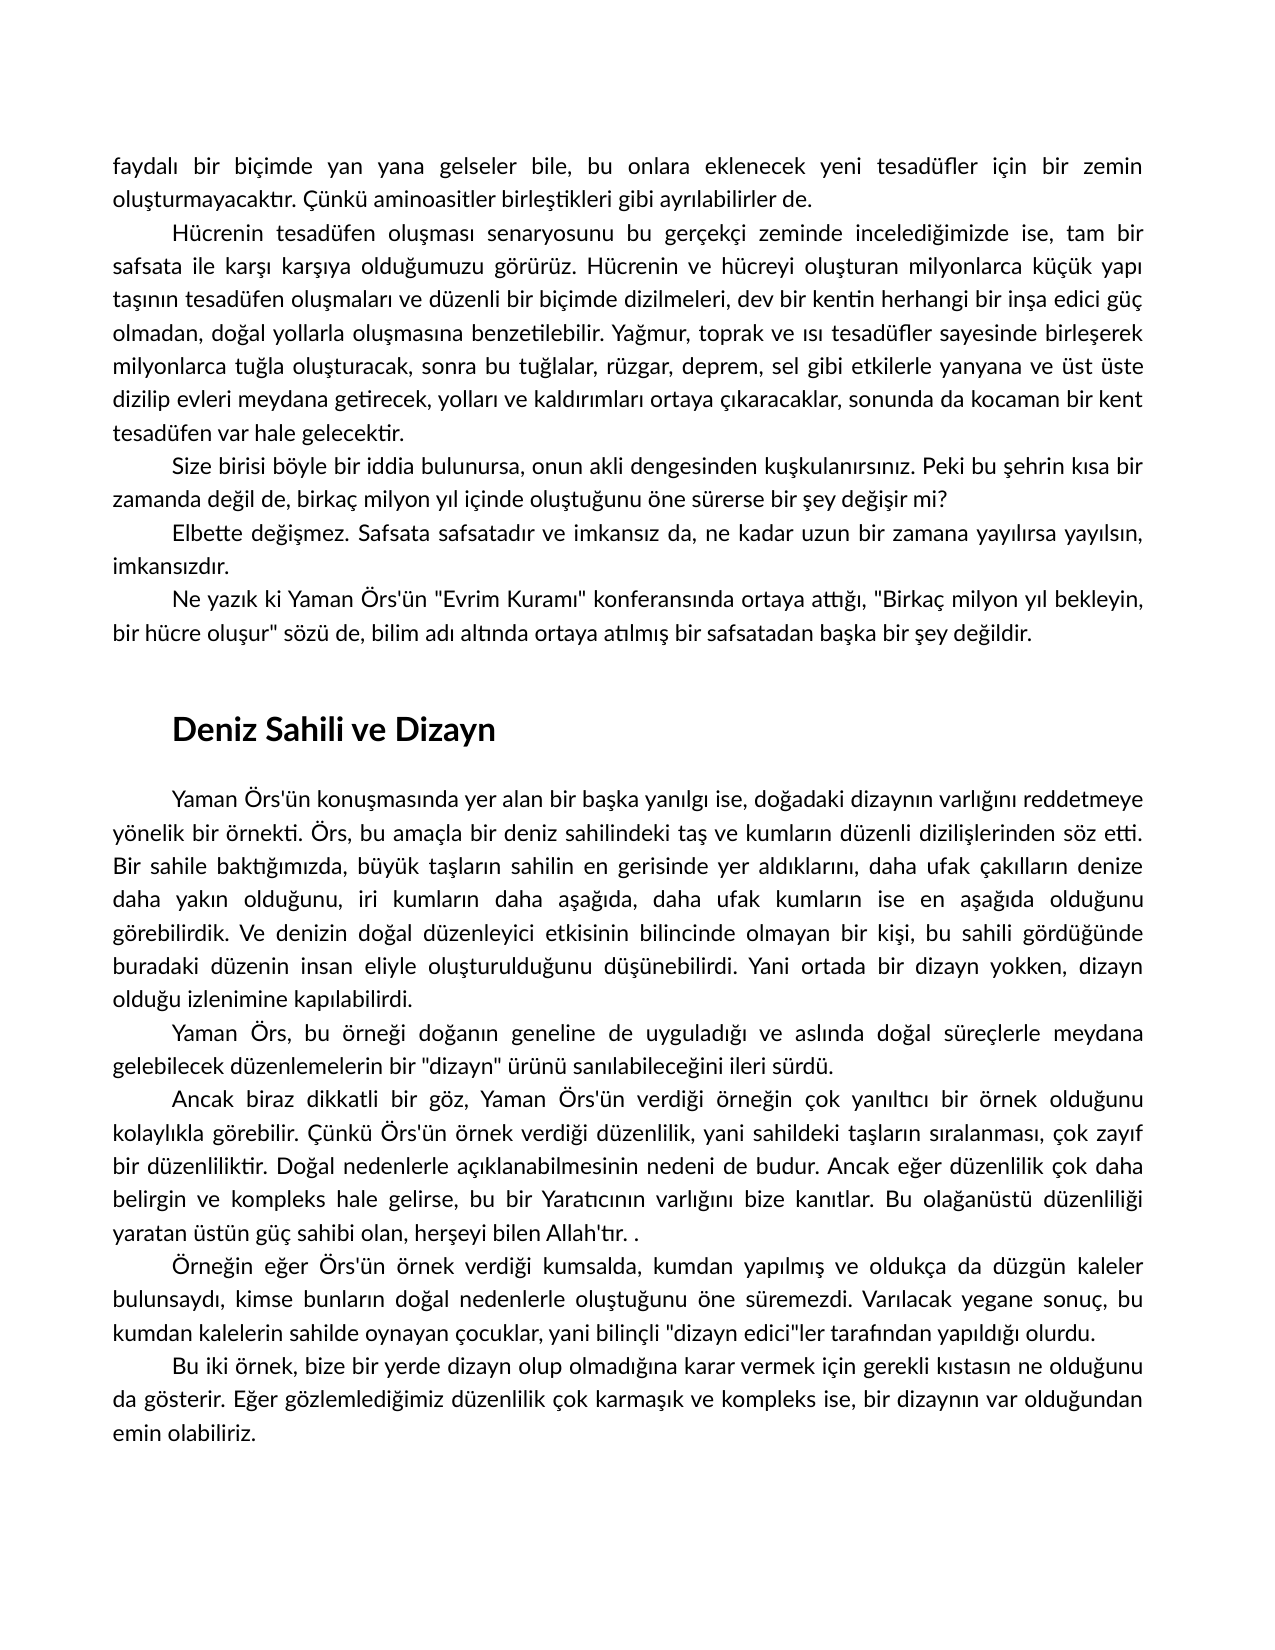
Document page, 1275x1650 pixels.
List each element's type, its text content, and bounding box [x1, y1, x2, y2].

text Size birisi böyle bir iddia bulunursa, onun akli dengesinden kuşkulanırsınız. Peki bu şehrin kısa bir zamanda değil de, birkaç milyon yıl içinde oluştuğunu öne sürerse bir şey değişir mi? [112, 448, 1145, 514]
text Bu iki örnek, bize bir yerde dizayn olup olmadığına karar vermek için gerekli kıstasın ne olduğunu da gösterir. Eğer gözlemlediğimiz düzenlilik çok karmaşık ve kompleks ise, bir dizaynın var olduğundan emin olabiliriz. [112, 1348, 1145, 1448]
text Ne yazık ki Yaman Örs'ün "Evrim Kuramı" konferansında ortaya attığı, "Birkaç milyon yıl bekleyin, bir hücre oluşur" sözü de, bilim adı altında ortaya atılmış bir safsatadan başka bir şey değildir. [112, 581, 1145, 648]
text Örneğin eğer Örs'ün örnek verdiği kumsalda, kumdan yapılmış ve oldukça da düzgün kaleler bulunsaydı, kimse bunların doğal nedenlerle oluştuğunu öne süremezdi. Varılacak yegane sonuç, bu kumdan kalelerin sahilde oynayan çocuklar, yani bilinçli "dizayn edici"ler tarafından yapıldığı olurdu. [112, 1248, 1145, 1348]
text Deniz Sahili ve Dizayn [112, 714, 1145, 748]
text Ancak biraz dikkatli bir göz, Yaman Örs'ün verdiği örneğin çok yanıltıcı bir örnek olduğunu kolaylıkla görebilir. Çünkü Örs'ün örnek verdiği düzenlilik, yani sahildeki taşların sıralanması, çok zayıf bir düzenliliktir. Doğal nedenlerle açıklanabilmesinin nedeni de budur. Ancak eğer düzenlilik çok daha belirgin ve kompleks hale gelirse, bu bir Yaratıcının varlığını bize kanıtlar. Bu olağanüstü düzenliliği yaratan üstün güç sahibi olan, herşeyi bilen Allah'tır. . [112, 1081, 1145, 1248]
text Elbette değişmez. Safsata safsatadır ve imkansız da, ne kadar uzun bir zamana yayılırsa yayılsın, imkansızdır. [112, 514, 1145, 581]
text Yaman Örs, bu örneği doğanın geneline de uyguladığı ve aslında doğal süreçlerle meydana gelebilecek düzenlemelerin bir "dizayn" ürünü sanılabileceğini ileri sürdü. [112, 1014, 1145, 1081]
text Hücrenin tesadüfen oluşması senaryosunu bu gerçekçi zeminde incelediğimizde ise, tam bir safsata ile karşı karşıya olduğumuzu görürüz. Hücrenin ve hücreyi oluşturan milyonlarca küçük yapı taşının tesadüfen oluşmaları ve düzenli bir biçimde dizilmeleri, dev bir kentin herhangi bir inşa edici güç olmadan, doğal yollarla oluşmasına benzetilebilir. Yağmur, toprak ve ısı tesadüfler sayesinde birleşerek milyonlarca tuğla oluşturacak, sonra bu tuğlalar, rüzgar, deprem, sel gibi etkilerle yanyana ve üst üste dizilip evleri meydana getirecek, yolları ve kaldırımları ortaya çıkaracaklar, sonunda da kocaman bir kent tesadüfen var hale gelecektir. [112, 214, 1145, 448]
text Yaman Örs'ün konuşmasında yer alan bir başka yanılgı ise, doğadaki dizaynın varlığını reddetmeye yönelik bir örnekti. Örs, bu amaçla bir deniz sahilindeki taş ve kumların düzenli dizilişlerinden söz etti. Bir sahile baktığımızda, büyük taşların sahilin en gerisinde yer aldıklarını, daha ufak çakılların denize daha yakın olduğunu, iri kumların daha aşağıda, daha ufak kumların ise en aşağıda olduğunu görebilirdik. Ve denizin doğal düzenleyici etkisinin bilincinde olmayan bir kişi, bu sahili gördüğünde buradaki düzenin insan eliyle oluşturulduğunu düşünebilirdi. Yani ortada bir dizayn yokken, dizayn olduğu izlenimine kapılabilirdi. [112, 781, 1145, 1014]
text faydalı bir biçimde yan yana gelseler bile, bu onlara eklenecek yeni tesadüfler için bir zemin oluşturmayacaktır. Çünkü aminoasitler birleştikleri gibi ayrılabilirler de. [112, 148, 1145, 214]
